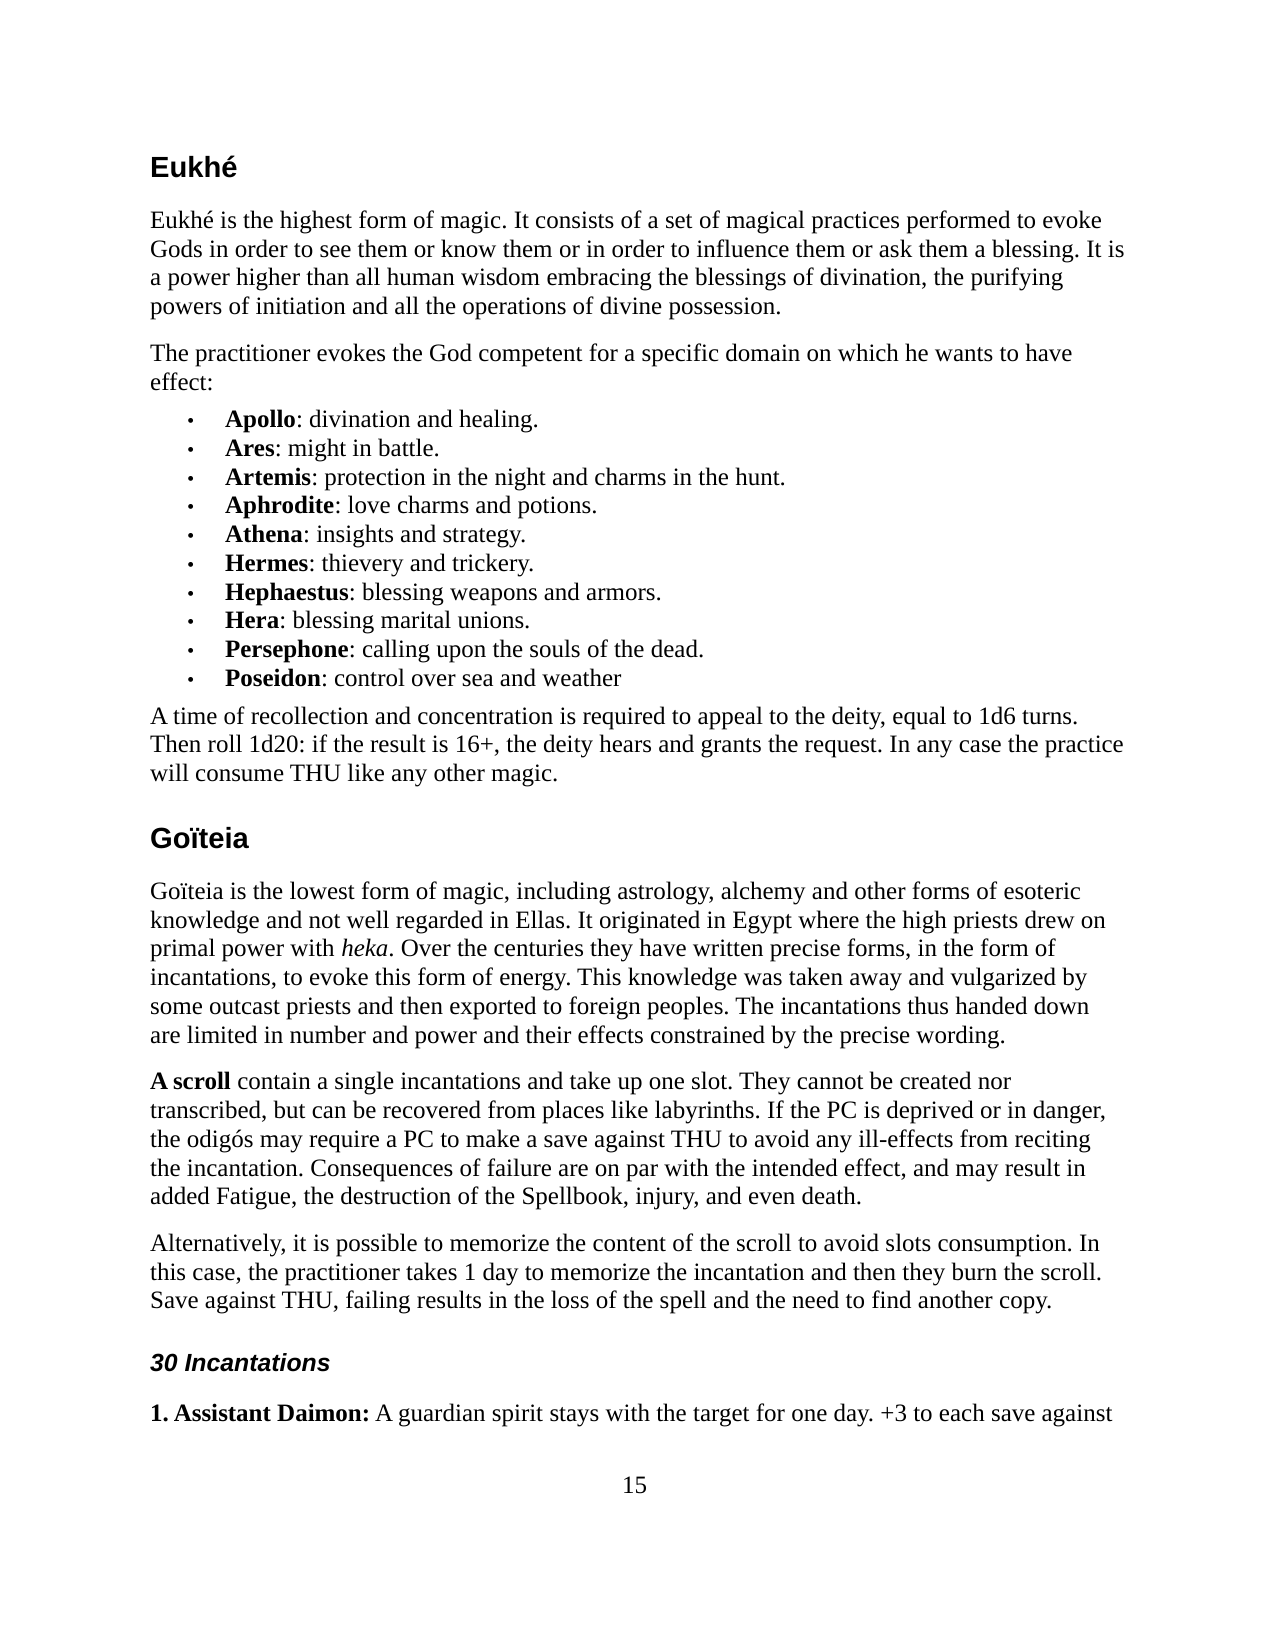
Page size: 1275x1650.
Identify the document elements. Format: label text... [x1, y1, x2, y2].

text A time of recollection and concentration is required to appeal to the deity, equal to 1d6 turns. Then roll 1d20: if the result is 16+, the deity hears and grants the request. In any case the practice will consume THU like any other magic. [150, 701, 1125, 787]
subtitle Goïteia [150, 821, 1125, 854]
list Hera: blessing marital unions. [187, 606, 1125, 634]
list Apollo: divination and healing. [187, 404, 1125, 433]
subtitle Eukhé [150, 150, 1125, 183]
list Hephaestus: blessing weapons and armors. [187, 577, 1125, 606]
text Goïteia is the lowest form of magic, including astrology, alchemy and other forms of esoteric knowledge and not well regarded in Ellas. It originated in Egypt where the high priests drew on primal power with heka. Over the centuries they have written precise forms, in the form of incantations, to evoke this form of energy. This knowledge was taken away and vulgarized by some outcast priests and then exported to foreign peoples. The incantations thus handed down are limited in number and power and their effects constrained by the precise wording. [150, 876, 1125, 1048]
subtitle 30 Incantations [150, 1348, 1125, 1377]
list Athena: insights and strategy. [187, 519, 1125, 548]
text A scroll contain a single incantations and take up one slot. They cannot be created nor transcribed, but can be recovered from places like labyrinths. If the PC is deprived or in danger, the odigós may require a PC to make a save against THU to avoid any ill-effects from reciting the incantation. Consequences of failure are on par with the intended effect, and may result in added Fatigue, the destruction of the Spellbook, injury, and even death. [150, 1066, 1125, 1210]
text Eukhé is the highest form of magic. It consists of a set of magical practices performed to evoke Gods in order to see them or know them or in order to influence them or ask them a blessing. It is a power higher than all human wisdom embracing the blessings of divination, the purifying powers of initiation and all the operations of divine possession. [150, 205, 1125, 320]
list Persephone: calling upon the souls of the dead. [187, 634, 1125, 663]
list Aphrodite: love charms and potions. [187, 491, 1125, 519]
list Poseidon: control over sea and weather [187, 663, 1125, 692]
text 1. Assistant Daimon: A guardian spirit stays with the target for one day. +3 to each save against [150, 1398, 1125, 1427]
list Artemis: protection in the night and charms in the hunt. [187, 462, 1125, 491]
list Ares: might in battle. [187, 433, 1125, 462]
list Hermes: thievery and trickery. [187, 548, 1125, 577]
text The practitioner evokes the God competent for a specific domain on which he wants to have effect: [150, 338, 1125, 395]
text Alternatively, it is possible to memorize the content of the scroll to avoid slots consumption. In this case, the practitioner takes 1 day to memorize the incantation and then they burn the scroll. Save against THU, failing results in the loss of the spell and the need to find another copy. [150, 1228, 1125, 1314]
